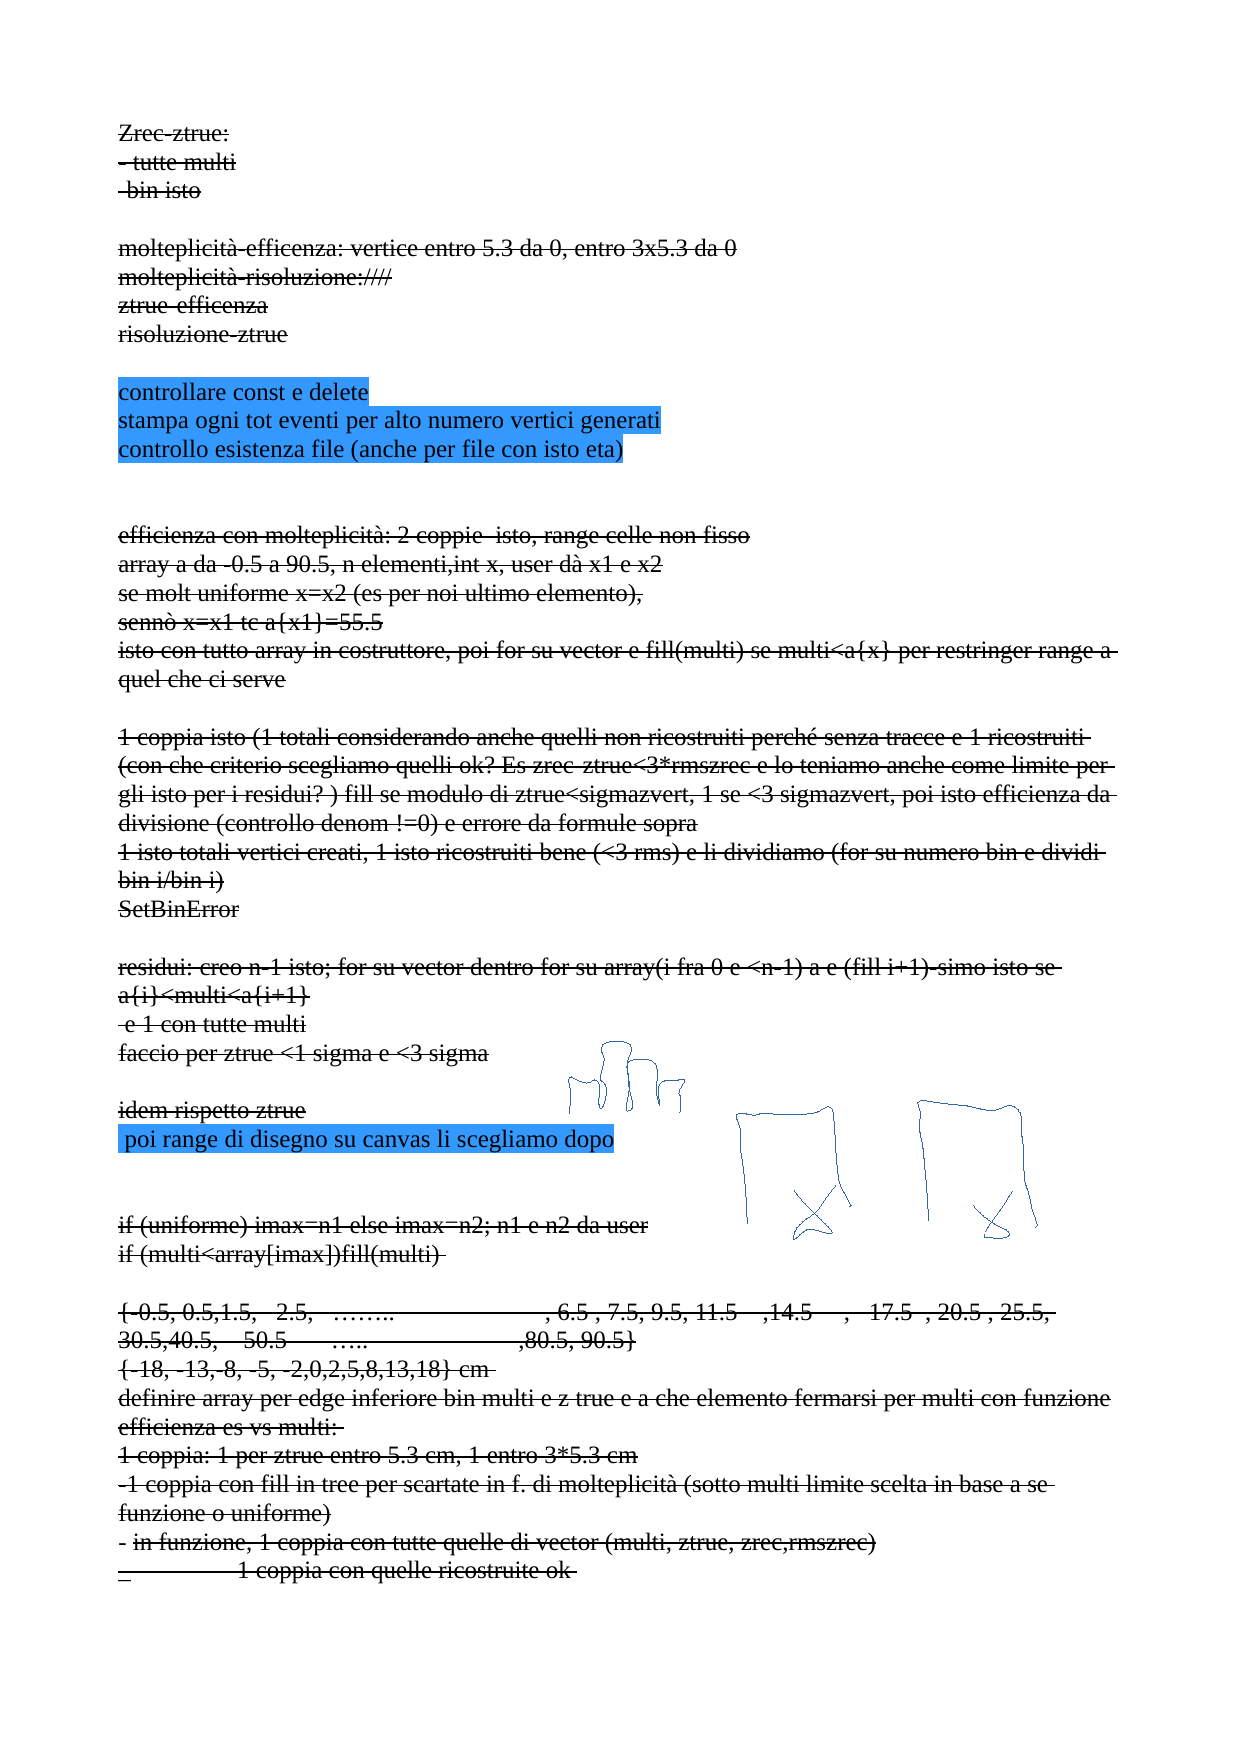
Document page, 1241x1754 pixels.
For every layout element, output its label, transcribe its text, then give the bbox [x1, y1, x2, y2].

text {-0.5, 0.5,1.5, 2.5, …….. , 6.5 , 7.5, 9.5, 11.5 ,14.5 , 17.5 , 20.5 , 25.5, 30.5,40.5, 50.5 ….. ,80.5, 90.5} [118, 1297, 1122, 1354]
text risoluzione-ztrue [118, 319, 1122, 348]
text - tutte multi [118, 147, 1122, 176]
text efficienza con molteplicità: 2 coppie isto, range celle non fisso [118, 521, 1122, 549]
text Zrec-ztrue: [118, 118, 1122, 147]
text -bin isto [118, 176, 1122, 204]
text molteplicità-risoluzione://// [118, 262, 1122, 291]
text molteplicità-efficenza: vertice entro 5.3 da 0, entro 3x5.3 da 0 [118, 233, 1122, 262]
text efficienza es vs multi: [118, 1412, 1122, 1441]
text poi range di disegno su canvas li scegliamo dopo [118, 1124, 1122, 1153]
text residui: creo n-1 isto; for su vector dentro for su array(i fra 0 e <n-1) a e (fill i+1)-simo isto se a{i}<multi<a{i+1} [118, 952, 1122, 1009]
text ztrue-efficenza [118, 291, 1122, 319]
text SetBinError [118, 894, 1122, 923]
text _ 1 coppia con quelle ricostruite ok [118, 1556, 1122, 1584]
text 1 coppia isto (1 totali considerando anche quelli non ricostruiti perché senza tracce e 1 ricostruiti (con che criterio scegliamo quelli ok? Es zrec-ztrue<3*rmszrec e lo teniamo anche come limite per gli isto per i residui? ) fill se modulo di ztrue<sigmazvert, 1 se <3 sigmazvert, poi isto efficienza da divisione (controllo denom !=0) e errore da formule sopra [118, 722, 1122, 837]
text 1 coppia: 1 per ztrue entro 5.3 cm, 1 entro 3*5.3 cm [118, 1441, 1122, 1469]
text if (multi<array[imax])fill(multi) [118, 1239, 1122, 1268]
text 1 isto totali vertici creati, 1 isto ricostruiti bene (<3 rms) e li dividiamo (for su numero bin e dividi bin i/bin i) [118, 837, 1122, 894]
text sennò x=x1 tc a{x1}=55.5 [118, 607, 1122, 636]
text if (uniforme) imax=n1 else imax=n2; n1 e n2 da user [118, 1211, 1122, 1239]
text stampa ogni tot eventi per alto numero vertici generati [118, 406, 1122, 434]
text - in funzione, 1 coppia con tutte quelle di vector (multi, ztrue, zrec,rmszrec) [118, 1527, 1122, 1556]
text idem rispetto ztrue [118, 1096, 1122, 1124]
text faccio per ztrue <1 sigma e <3 sigma [118, 1038, 1122, 1067]
text -1 coppia con fill in tree per scartate in f. di molteplicità (sotto multi limite scelta in base a se funzione o uniforme) [118, 1469, 1122, 1527]
text isto con tutto array in costruttore, poi for su vector e fill(multi) se multi<a{x} per restringer range a quel che ci serve [118, 636, 1122, 693]
text {-18, -13,-8, -5, -2,0,2,5,8,13,18} cm [118, 1354, 1122, 1383]
text array a da -0.5 a 90.5, n elementi,int x, user dà x1 e x2 [118, 549, 1122, 578]
text se molt uniforme x=x2 (es per noi ultimo elemento), [118, 578, 1122, 607]
text e 1 con tutte multi [118, 1009, 1122, 1038]
text controllare const e delete [118, 377, 1122, 406]
text controllo esistenza file (anche per file con isto eta) [118, 434, 1122, 463]
text definire array per edge inferiore bin multi e z true e a che elemento fermarsi per multi con funzione [118, 1383, 1122, 1412]
